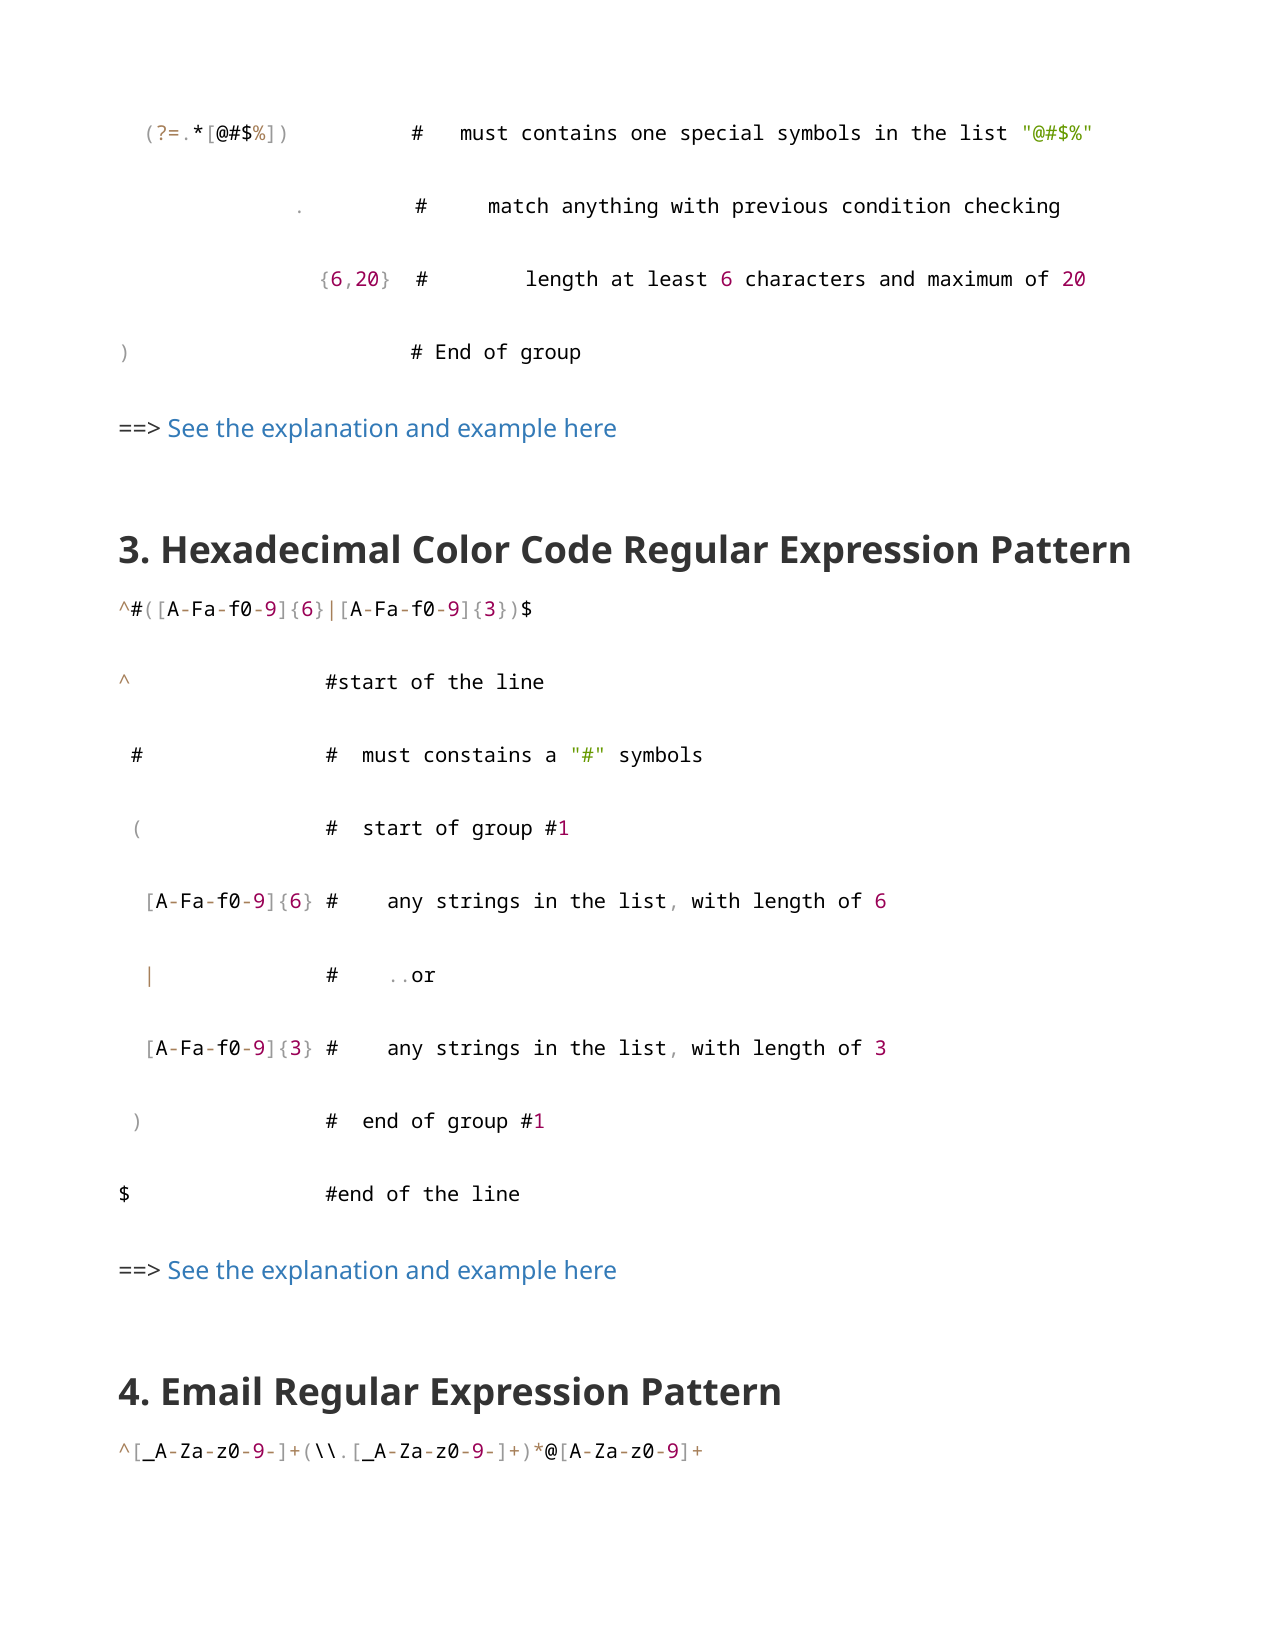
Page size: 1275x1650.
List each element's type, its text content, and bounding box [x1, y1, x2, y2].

text ^[_A-Za-z0-9-]+(\\.[_A-Za-z0-9-]+)*@[A-Za-z0-9]+ [118, 1437, 1157, 1465]
text ^#([A-Fa-f0-9]{6}|[A-Fa-f0-9]{3})$ [118, 595, 1157, 623]
text (?=.*[@#$%]) # must contains one special symbols in the list "@#$%" [118, 118, 1157, 146]
text . # match anything with previous condition checking [118, 191, 1157, 219]
text | # ..or [118, 960, 1157, 988]
text ==> See the explanation and example here [118, 411, 1157, 445]
text [A-Fa-f0-9]{3} # any strings in the list, with length of 3 [118, 1033, 1157, 1061]
text ==> See the explanation and example here [118, 1253, 1157, 1287]
text [A-Fa-f0-9]{6} # any strings in the list, with length of 6 [118, 887, 1157, 915]
text ) # End of group [118, 338, 1157, 366]
text $ #end of the line [118, 1180, 1157, 1208]
text # # must constains a "#" symbols [118, 741, 1157, 768]
text ) # end of group #1 [118, 1107, 1157, 1135]
subtitle 3. Hexadecimal Color Code Regular Expression Pattern [118, 523, 1157, 574]
subtitle 4. Email Regular Expression Pattern [118, 1365, 1157, 1416]
text ^ #start of the line [118, 668, 1157, 695]
text ( # start of group #1 [118, 814, 1157, 842]
text {6,20} # length at least 6 characters and maximum of 20 [118, 264, 1157, 293]
